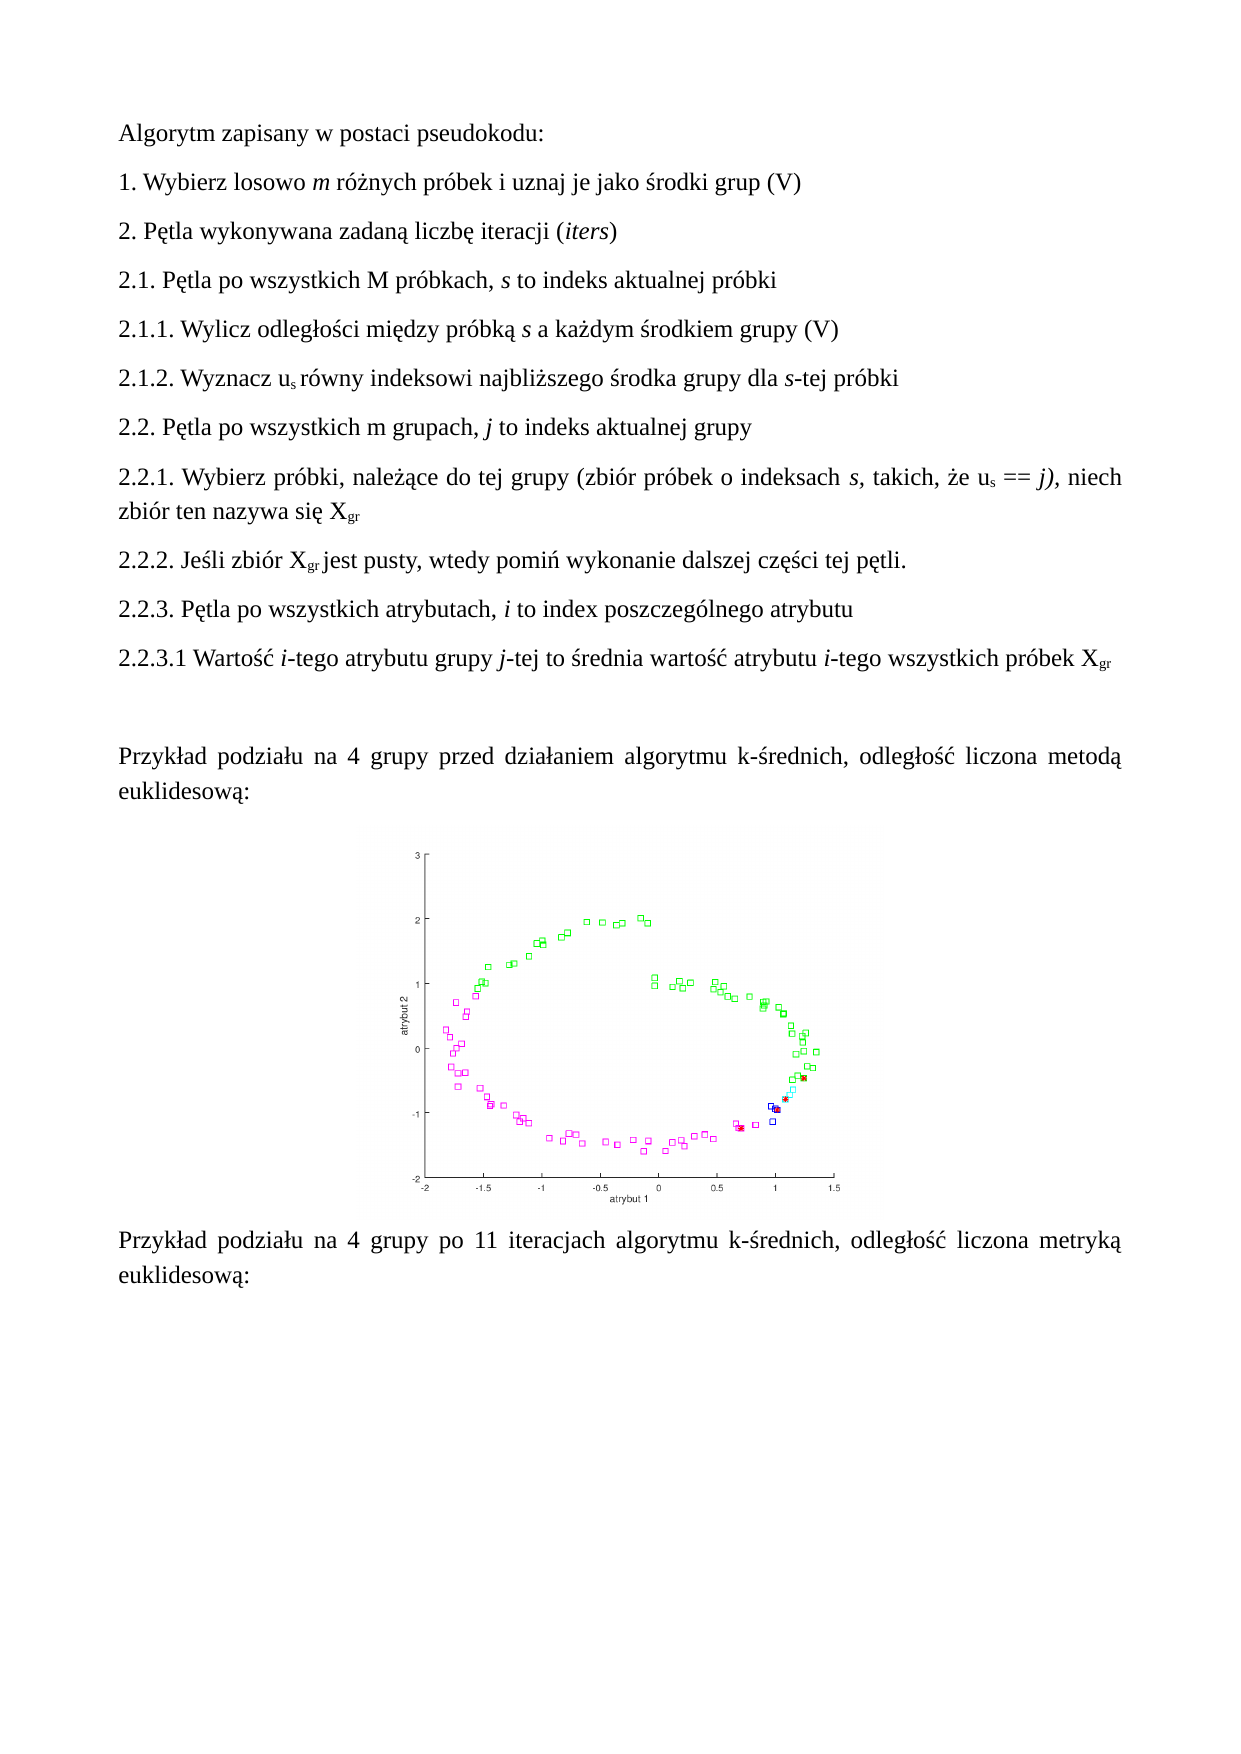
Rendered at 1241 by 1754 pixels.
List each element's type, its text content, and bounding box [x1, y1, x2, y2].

text 1. Wybierz losowo m różnych próbek i uznaj je jako środki grup (V) [118, 167, 1122, 196]
text 2.2.3. Pętla po wszystkich atrybutach, i to index poszczególnego atrybutu [118, 594, 1122, 623]
text 2.1.1. Wylicz odległości między próbką s a każdym środkiem grupy (V) [118, 314, 1122, 343]
text 2.1.2. Wyznacz us równy indeksowi najbliższego środka grupy dla s-tej próbki [118, 363, 1122, 392]
text Przykład podziału na 4 grupy przed działaniem algorytmu k-średnich, odległość liczona metodą euklidesową: [118, 741, 1122, 804]
text 2. Pętla wykonywana zadaną liczbę iteracji (iters) [118, 216, 1122, 245]
picture [356, 825, 884, 1220]
text 2.2.3.1 Wartość i-tego atrybutu grupy j-tej to średnia wartość atrybutu i-tego wszystkich próbek Xgr [118, 643, 1122, 672]
text 2.2.1. Wybierz próbki, należące do tej grupy (zbiór próbek o indeksach s, takich, że us == j), niech zbiór ten nazywa się Xgr [118, 462, 1122, 525]
text 2.2.2. Jeśli zbiór Xgr jest pusty, wtedy pomiń wykonanie dalszej części tej pętli. [118, 545, 1122, 574]
text Algorytm zapisany w postaci pseudokodu: [118, 118, 1122, 147]
text 2.1. Pętla po wszystkich M próbkach, s to indeks aktualnej próbki [118, 265, 1122, 294]
text Przykład podziału na 4 grupy po 11 iteracjach algorytmu k-średnich, odległość liczona metryką euklidesową: [118, 825, 1122, 1289]
text 2.2. Pętla po wszystkich m grupach, j to indeks aktualnej grupy [118, 412, 1122, 441]
